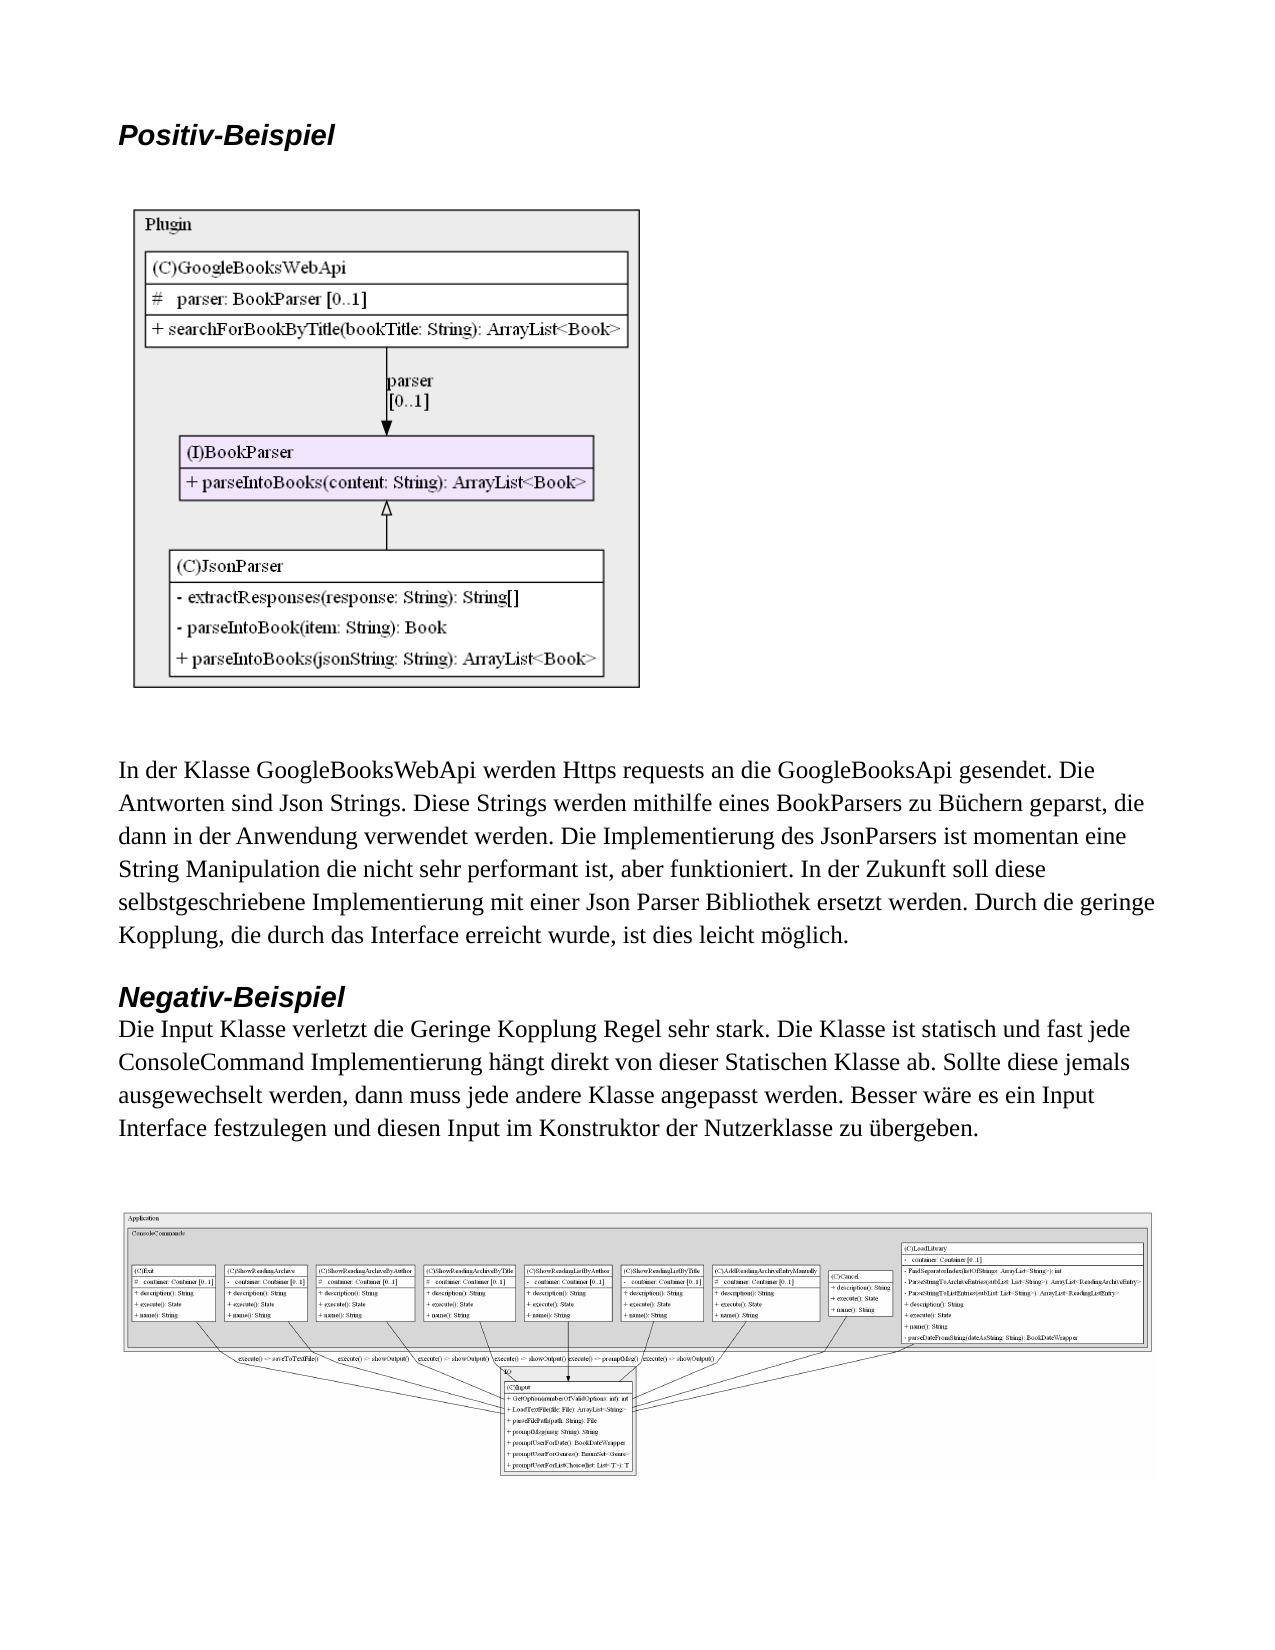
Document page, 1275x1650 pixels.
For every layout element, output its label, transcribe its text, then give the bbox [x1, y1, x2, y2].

subtitle Positiv-Beispiel [118, 118, 1157, 152]
picture [118, 195, 655, 703]
subtitle Negativ-Beispiel [118, 980, 1157, 1014]
text Die Input Klasse verletzt die Geringe Kopplung Regel sehr stark. Die Klasse ist statisch und fast jede ConsoleCommand Implementierung hängt direkt von dieser Statischen Klasse ab. Sollte diese jemals ausgewechselt werden, dann muss jede andere Klasse angepasst werden. Besser wäre es ein Input Interface festzulegen und diesen Input im Konstruktor der Nutzerklasse zu übergeben. [118, 1014, 1157, 1141]
picture [118, 1207, 1157, 1481]
text In der Klasse GoogleBooksWebApi werden Https requests an die GoogleBooksApi gesendet. Die Antworten sind Json Strings. Diese Strings werden mithilfe eines BookParsers zu Büchern geparst, die dann in der Anwendung verwendet werden. Die Implementierung des JsonParsers ist momentan eine String Manipulation die nicht sehr performant ist, aber funktioniert. In der Zukunft soll diese selbstgeschriebene Implementierung mit einer Json Parser Bibliothek ersetzt werden. Durch die geringe Kopplung, die durch das Interface erreicht wurde, ist dies leicht möglich. [118, 755, 1157, 949]
